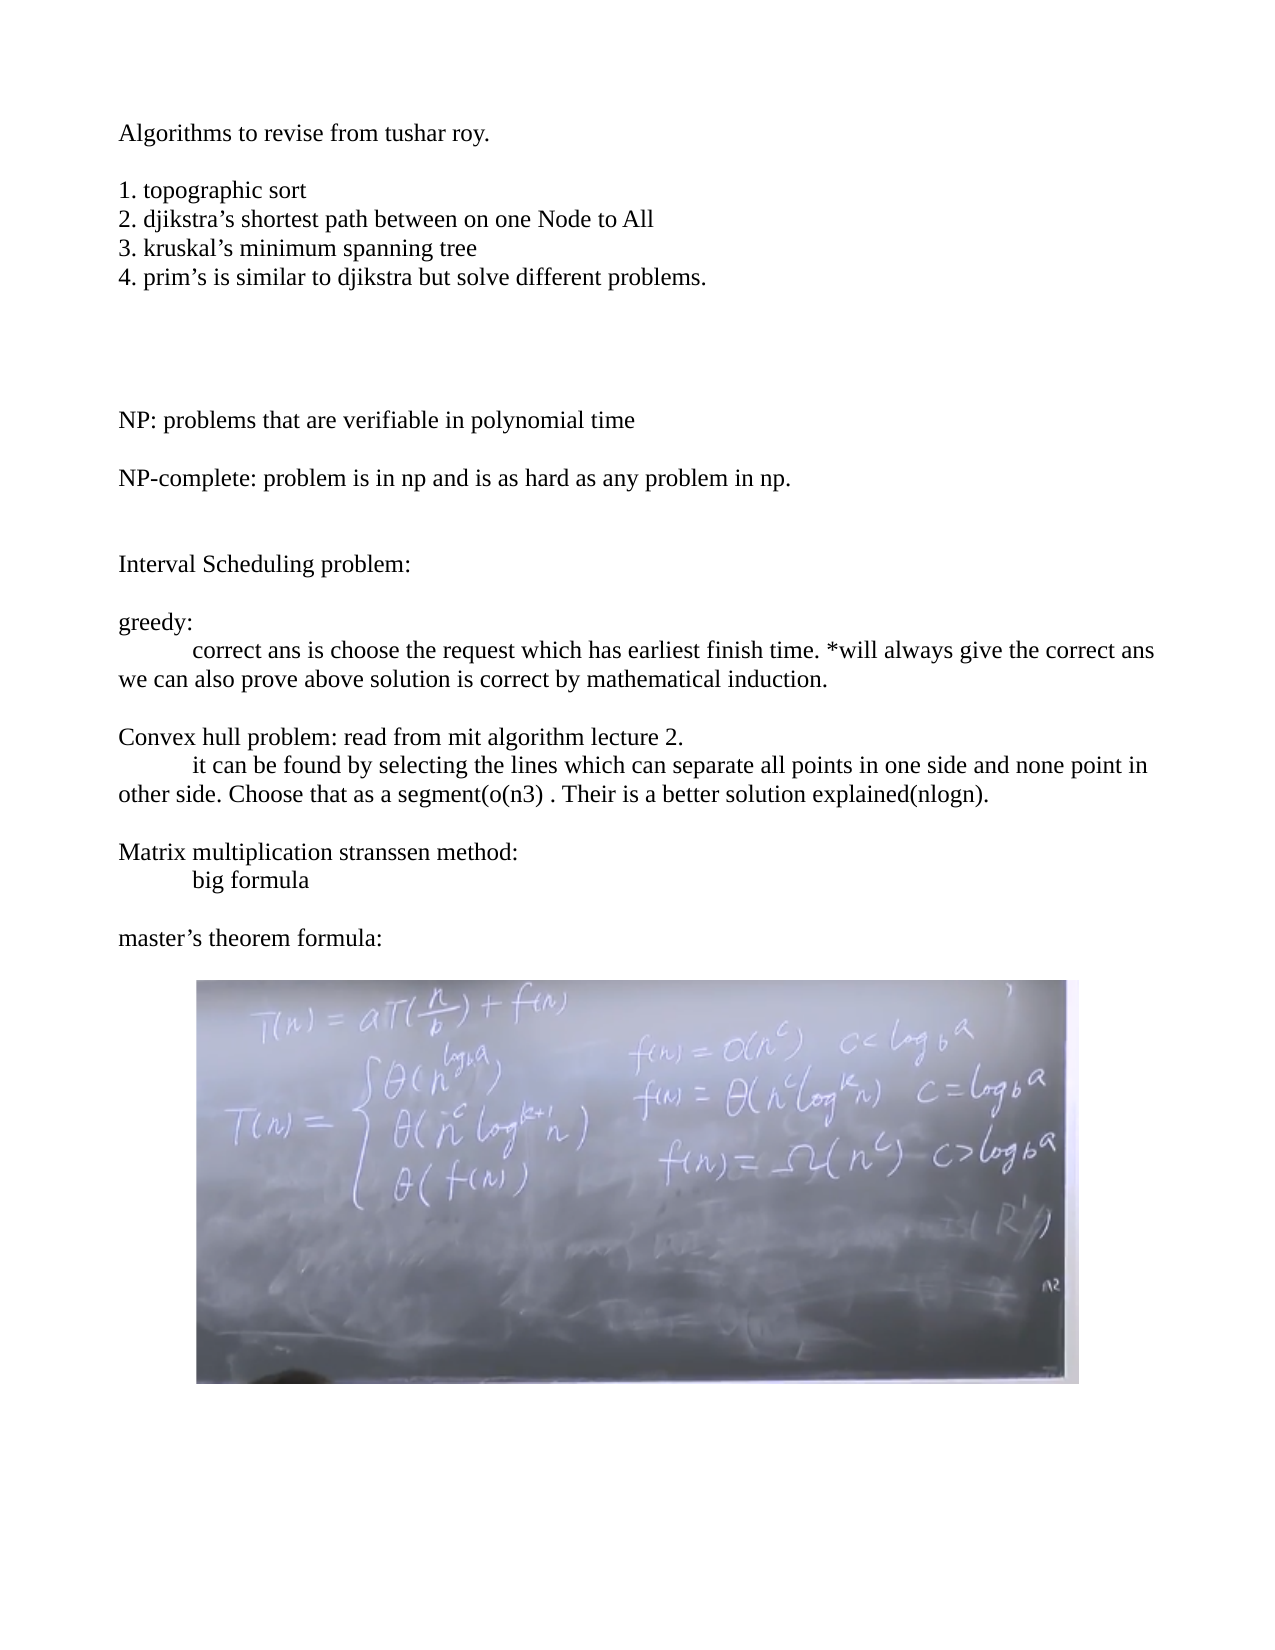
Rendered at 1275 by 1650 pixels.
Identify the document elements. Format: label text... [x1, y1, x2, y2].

text big formula [118, 866, 1157, 894]
text Algorithms to revise from tushar roy. [118, 118, 1157, 147]
text Interval Scheduling problem: [118, 549, 1157, 578]
text NP: problems that are verifiable in polynomial time [118, 406, 1157, 434]
text 2. djikstra’s shortest path between on one Node to All [118, 204, 1157, 233]
text correct ans is choose the request which has earliest finish time. *will always give the correct ans [118, 636, 1157, 664]
text 1. topographic sort [118, 176, 1157, 204]
text 3. kruskal’s minimum spanning tree [118, 233, 1157, 262]
text greedy: [118, 607, 1157, 636]
text 4. prim’s is similar to djikstra but solve different problems. [118, 262, 1157, 291]
text Matrix multiplication stranssen method: [118, 837, 1157, 866]
text Convex hull problem: read from mit algorithm lecture 2. [118, 722, 1157, 751]
text master’s theorem formula: [118, 923, 1157, 952]
text NP-complete: problem is in np and is as hard as any problem in np. [118, 463, 1157, 492]
text we can also prove above solution is correct by mathematical induction. [118, 664, 1157, 693]
picture [196, 980, 1079, 1384]
text it can be found by selecting the lines which can separate all points in one side and none point in other side. Choose that as a segment(o(n3) . Their is a better solution explained(nlogn). [118, 751, 1157, 808]
